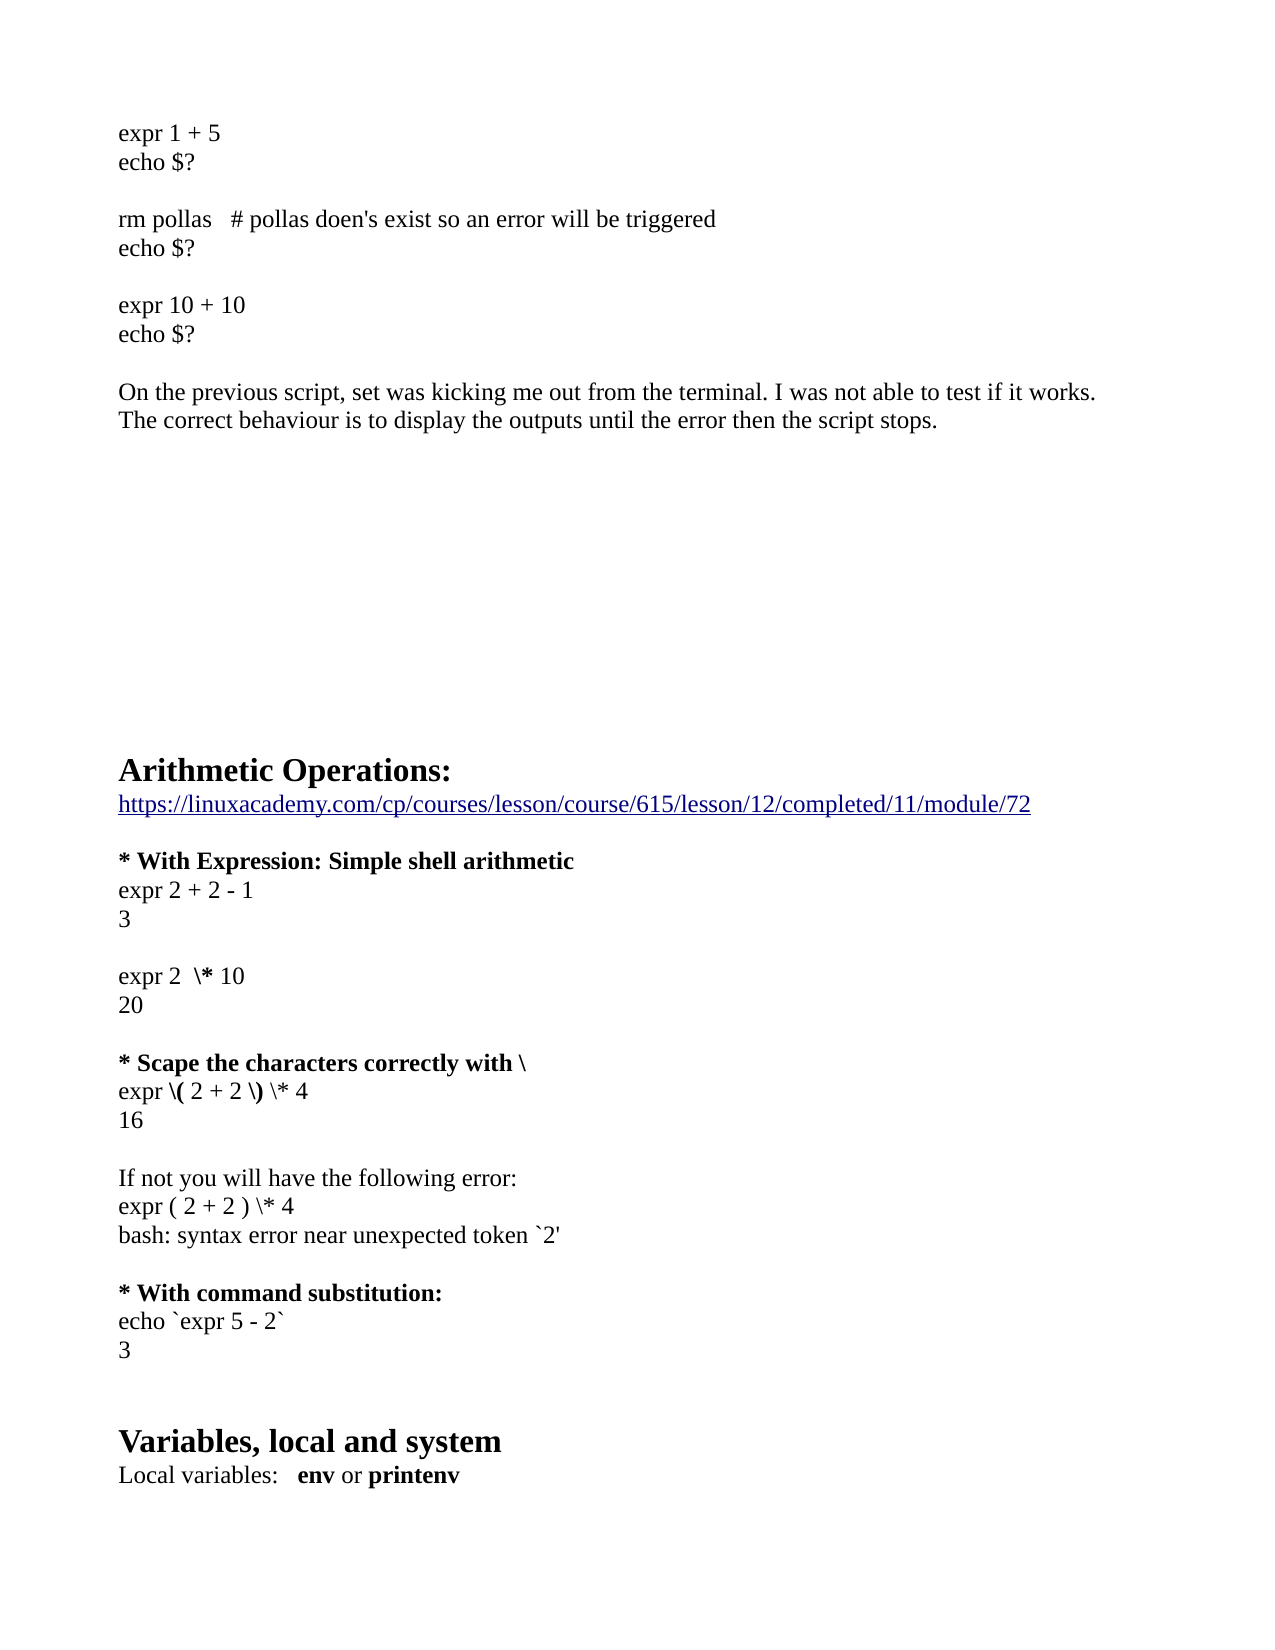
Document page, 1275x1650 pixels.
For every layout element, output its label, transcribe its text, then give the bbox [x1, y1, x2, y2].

text expr 2 \* 10 [118, 961, 1157, 990]
text https://linuxacademy.com/cp/courses/lesson/course/615/lesson/12/completed/11/module/72 [118, 789, 1157, 818]
text echo $? [118, 233, 1157, 262]
text Local variables: env or printenv [118, 1460, 1157, 1488]
text rm pollas # pollas doen's exist so an error will be triggered [118, 204, 1157, 233]
text expr 10 + 10 [118, 291, 1157, 319]
text * Scape the characters correctly with \ [118, 1048, 1157, 1076]
text Arithmetic Operations: [118, 751, 1157, 789]
text 3 [118, 904, 1157, 933]
text * With command substitution: [118, 1278, 1157, 1306]
text expr 1 + 5 [118, 118, 1157, 147]
text If not you will have the following error: [118, 1163, 1157, 1191]
text 16 [118, 1105, 1157, 1134]
text expr ( 2 + 2 ) \* 4 [118, 1191, 1157, 1220]
text * With Expression: Simple shell arithmetic [118, 846, 1157, 875]
text echo $? [118, 319, 1157, 348]
text The correct behaviour is to display the outputs until the error then the script stops. [118, 406, 1157, 434]
text 3 [118, 1335, 1157, 1364]
text bash: syntax error near unexpected token `2' [118, 1220, 1157, 1249]
text 20 [118, 990, 1157, 1019]
text expr \( 2 + 2 \) \* 4 [118, 1076, 1157, 1105]
text expr 2 + 2 - 1 [118, 875, 1157, 904]
text Variables, local and system [118, 1421, 1157, 1460]
text echo $? [118, 147, 1157, 176]
text On the previous script, set was kicking me out from the terminal. I was not able to test if it works. [118, 377, 1157, 406]
text echo `expr 5 - 2` [118, 1306, 1157, 1335]
